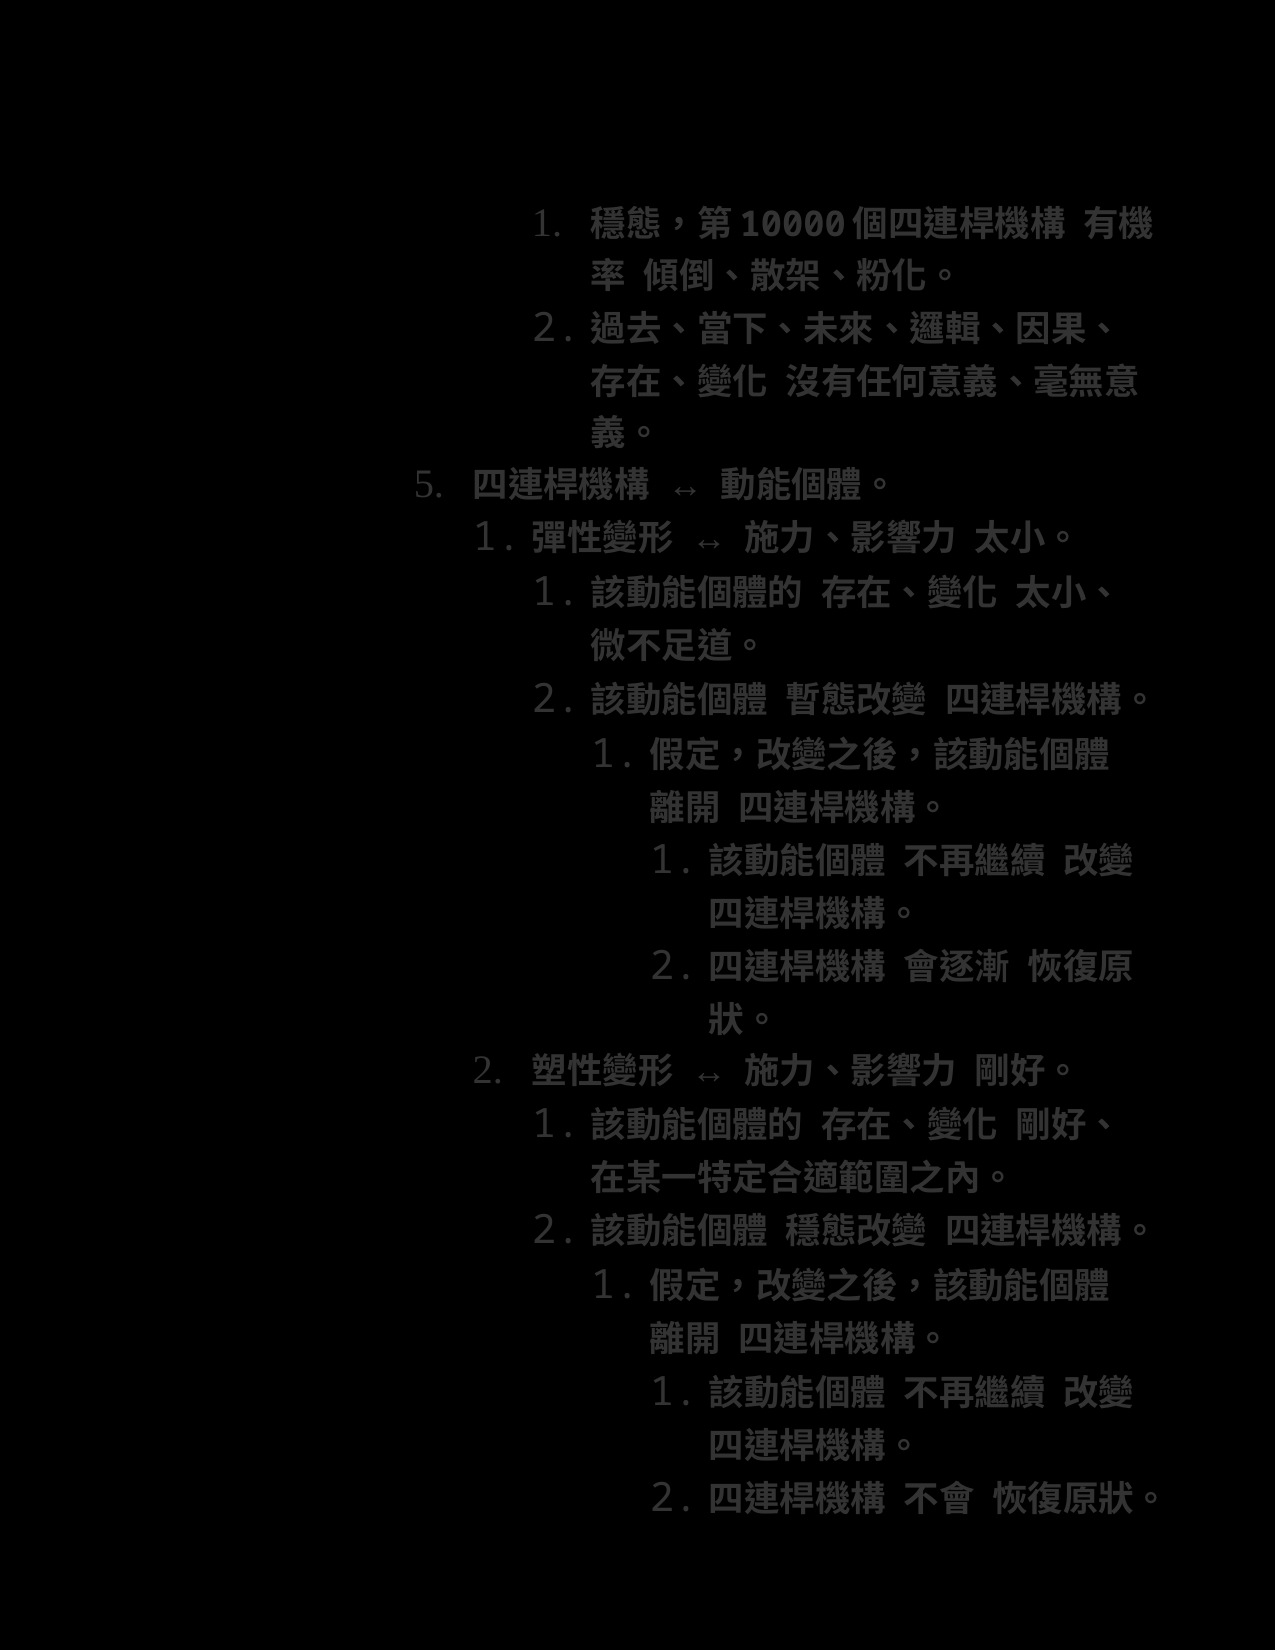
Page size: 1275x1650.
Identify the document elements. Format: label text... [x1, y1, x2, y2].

list 該動能個體 不再繼續 改變 四連桿機構。 [649, 1362, 1157, 1468]
list 四連桿機構 ↔ 動能個體。 [413, 456, 1157, 507]
list 過去、當下、未來、邏輯、因果、存在、變化 沒有任何意義、毫無意義。 [532, 298, 1157, 456]
list 四連桿機構 不會 恢復原狀。 [649, 1468, 1157, 1523]
list 穩態，第10000個四連桿機構 有機率 傾倒、散架、粉化。 [532, 196, 1157, 298]
list 假定，改變之後，該動能個體 離開 四連桿機構。 [591, 1256, 1157, 1362]
list 塑性變形 ↔ 施力、影響力 剛好。 [472, 1043, 1157, 1094]
list 該動能個體 暫態改變 四連桿機構。 [532, 669, 1157, 724]
list 該動能個體 穩態改變 四連桿機構。 [532, 1201, 1157, 1256]
list 該動能個體 不再繼續 改變 四連桿機構。 [649, 830, 1157, 937]
list 四連桿機構 會逐漸 恢復原狀。 [649, 937, 1157, 1043]
list 假定，改變之後，該動能個體 離開 四連桿機構。 [591, 724, 1157, 830]
list 該動能個體的 存在、變化 剛好、在某一特定合適範圍之內。 [532, 1094, 1157, 1201]
list 彈性變形 ↔ 施力、影響力 太小。 [472, 507, 1157, 562]
list 該動能個體的 存在、變化 太小、微不足道。 [532, 562, 1157, 669]
